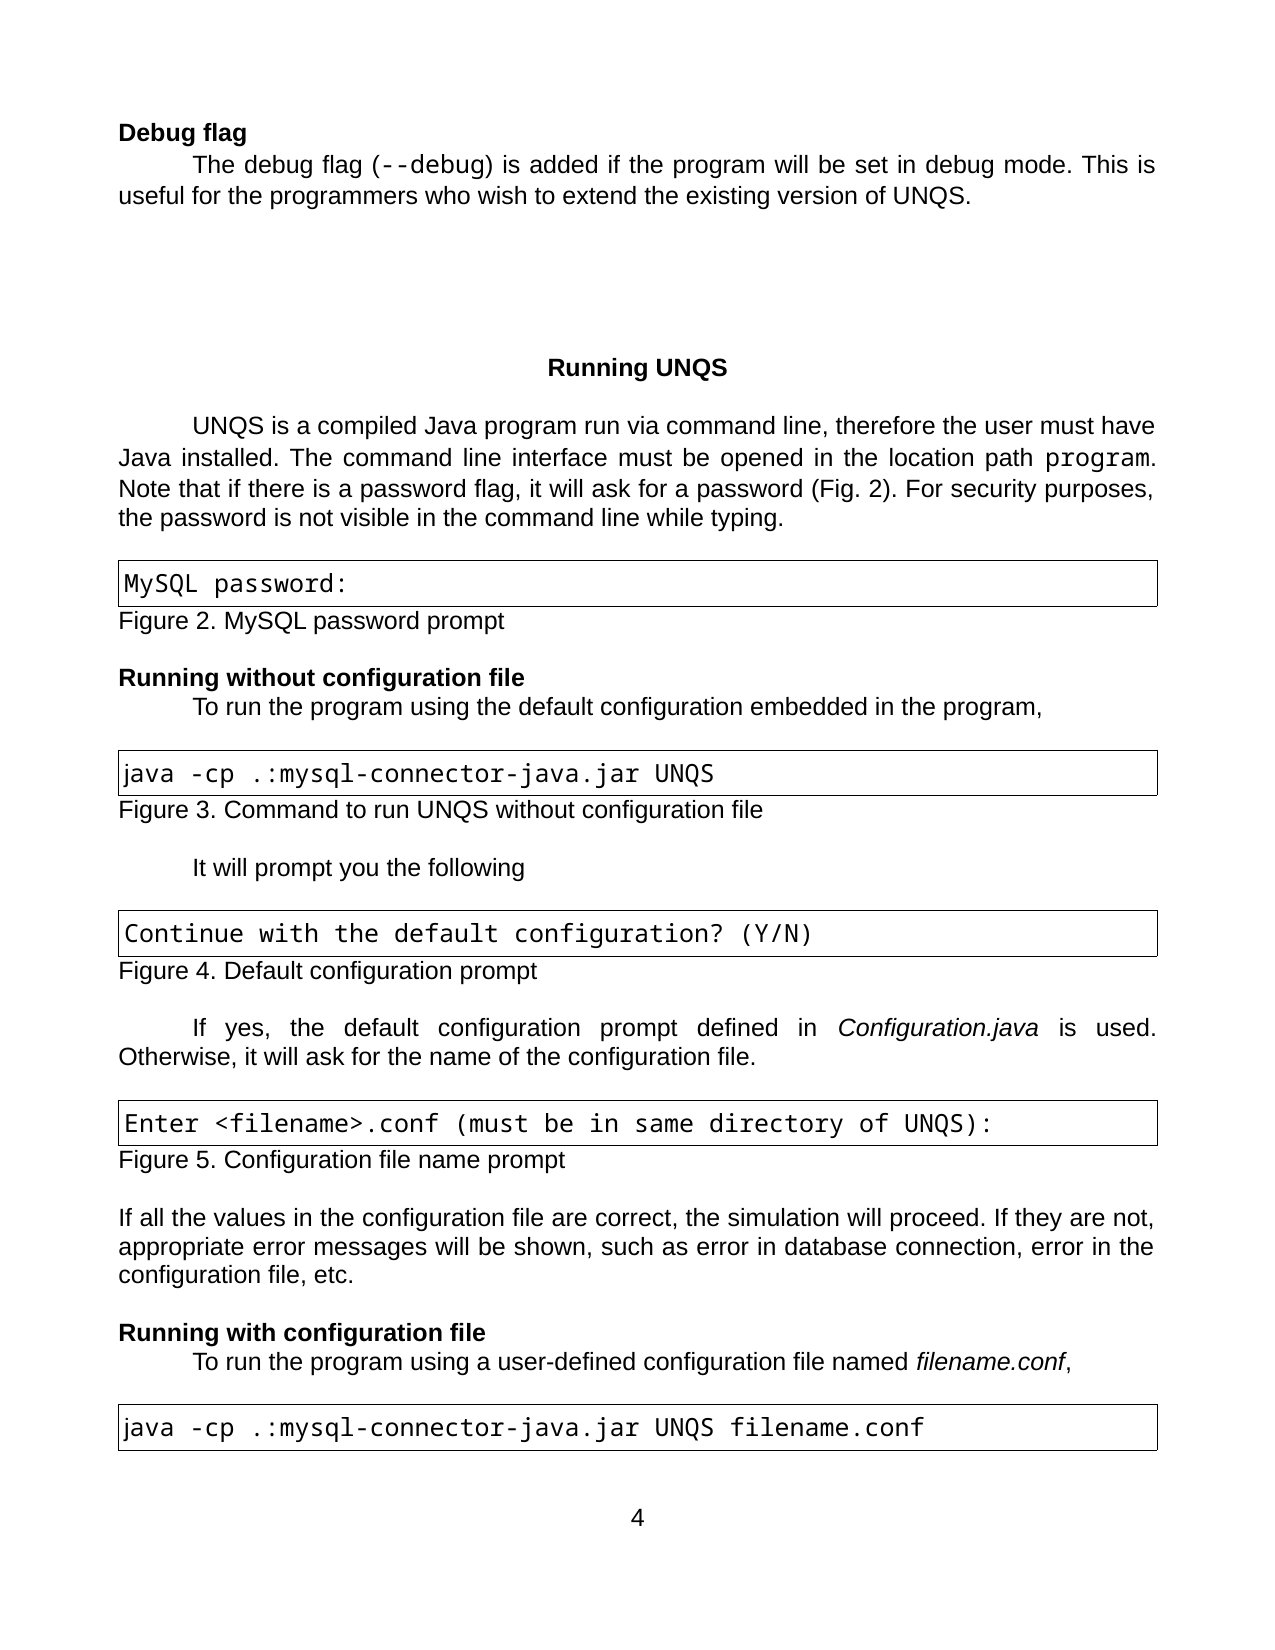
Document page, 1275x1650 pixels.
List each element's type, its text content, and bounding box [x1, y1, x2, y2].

table_header java -cp .:mysql-connector-java.jar UNQS filename.conf [119, 1405, 1157, 1450]
text Running with configuration file [118, 1318, 1157, 1347]
text Figure 2. MySQL password prompt [118, 607, 1157, 634]
text To run the program using the default configuration embedded in the program, [118, 692, 1157, 721]
text The debug flag (--debug) is added if the program will be set in debug mode. This is useful for the programmers who wish to extend the existing version of UNQS. [118, 147, 1157, 210]
text UNQS is a compiled Java program run via command line, therefore the user must have Java installed. The command line interface must be opened in the location path program. Note that if there is a password flag, it will ask for a password (Fig. 2). For security purposes, the password is not visible in the command line while typing. [118, 411, 1157, 531]
text If yes, the default configuration prompt defined in Configuration.java is used. Otherwise, it will ask for the name of the configuration file. [118, 1013, 1157, 1071]
text Figure 5. Configuration file name prompt [118, 1146, 1157, 1174]
text To run the program using a user-defined configuration file named filename.conf, [118, 1347, 1157, 1375]
text Running UNQS [118, 353, 1157, 382]
text It will prompt you the following [118, 853, 1157, 881]
table_header Enter <filename>.conf (must be in same directory of UNQS): [119, 1101, 1157, 1145]
text If all the values in the configuration file are correct, the simulation will proceed. If they are not, appropriate error messages will be shown, such as error in database connection, error in the configuration file, etc. [118, 1203, 1157, 1289]
text Figure 4. Default configuration prompt [118, 957, 1157, 985]
table_header java -cp .:mysql-connector-java.jar UNQS [119, 751, 1157, 795]
table_header MySQL password: [119, 561, 1157, 606]
table_header Continue with the default configuration? (Y/N) [119, 911, 1157, 956]
text Running without configuration file [118, 663, 1157, 692]
text Debug flag [118, 118, 1157, 147]
text Figure 3. Command to run UNQS without configuration file [118, 796, 1157, 824]
